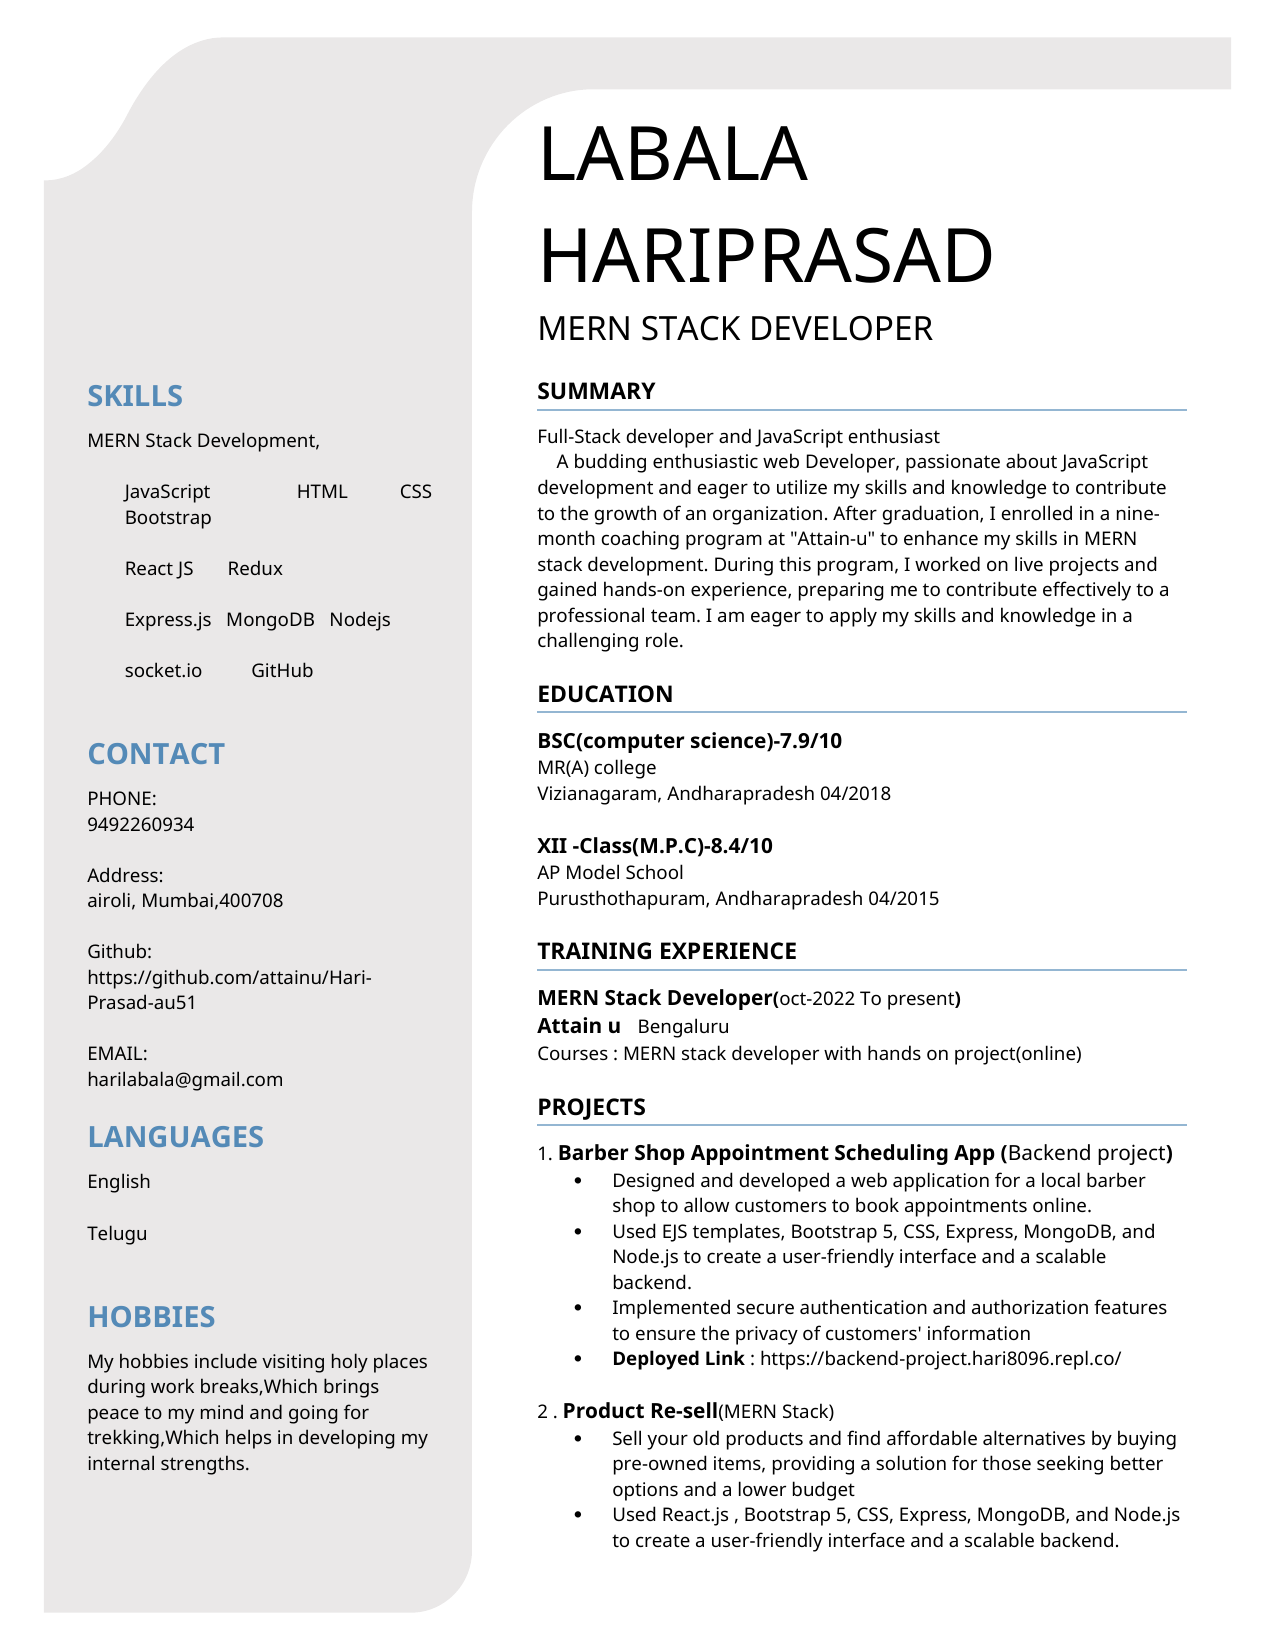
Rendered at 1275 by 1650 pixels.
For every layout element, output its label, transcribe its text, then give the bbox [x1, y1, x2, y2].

table_header LABALA Hariprasad MERN STACK DEVELOPER [525, 101, 1199, 350]
table_header [472, 112, 525, 350]
table_cell summary Full-Stack developer and JavaScript enthusiast A budding enthusiastic web Developer, passionate about JavaScript development and eager to utilize my skills and knowledge to contribute to the growth of an organization. After graduation, I enrolled in a nine-month coaching program at "Attain-u" to enhance my skills in MERN stack development. During this program, I worked on live projects and gained hands-on experience, preparing me to contribute effectively to a professional team. I am eager to apply my skills and knowledge in a challenging role. education BSC(computer science)-7.9/10 MR(A) college Vizianagaram, Andharapradesh 04/2018 XII -Class(M.P.C)-8.4/10 AP Model School Purusthothapuram, Andharapradesh 04/2015 training experience MERN Stack Developer(oct-2022 To present) Attain u Bengaluru Courses : MERN stack developer with hands on project(online) projects 1. Barber Shop Appointment Scheduling App (Backend project) Designed and developed a web application for a local barber shop to allow customers to book appointments online. Used EJS templates, Bootstrap 5, CSS, Express, MongoDB, and Node.js to create a user-friendly interface and a scalable backend. Implemented secure authentication and authorization features to ensure the privacy of customers' information Deployed Link : https://backend-project.hari8096.repl.co/ 2 . Product Re-sell(MERN Stack) Sell your old products and find affordable alternatives by buying pre-owned items, providing a solution for those seeking better options and a lower budget Used React.js , Bootstrap 5, CSS, Express, MongoDB, and Node.js to create a user-friendly interface and a scalable backend. Implemented secure authentication and authorization features to ensure the privacy of customers' information Deployed Link : https://capstoneproject-client--harry-potter1.repl.co/ [525, 350, 1199, 1553]
table_cell [472, 350, 525, 1553]
table_header [75, 101, 134, 172]
